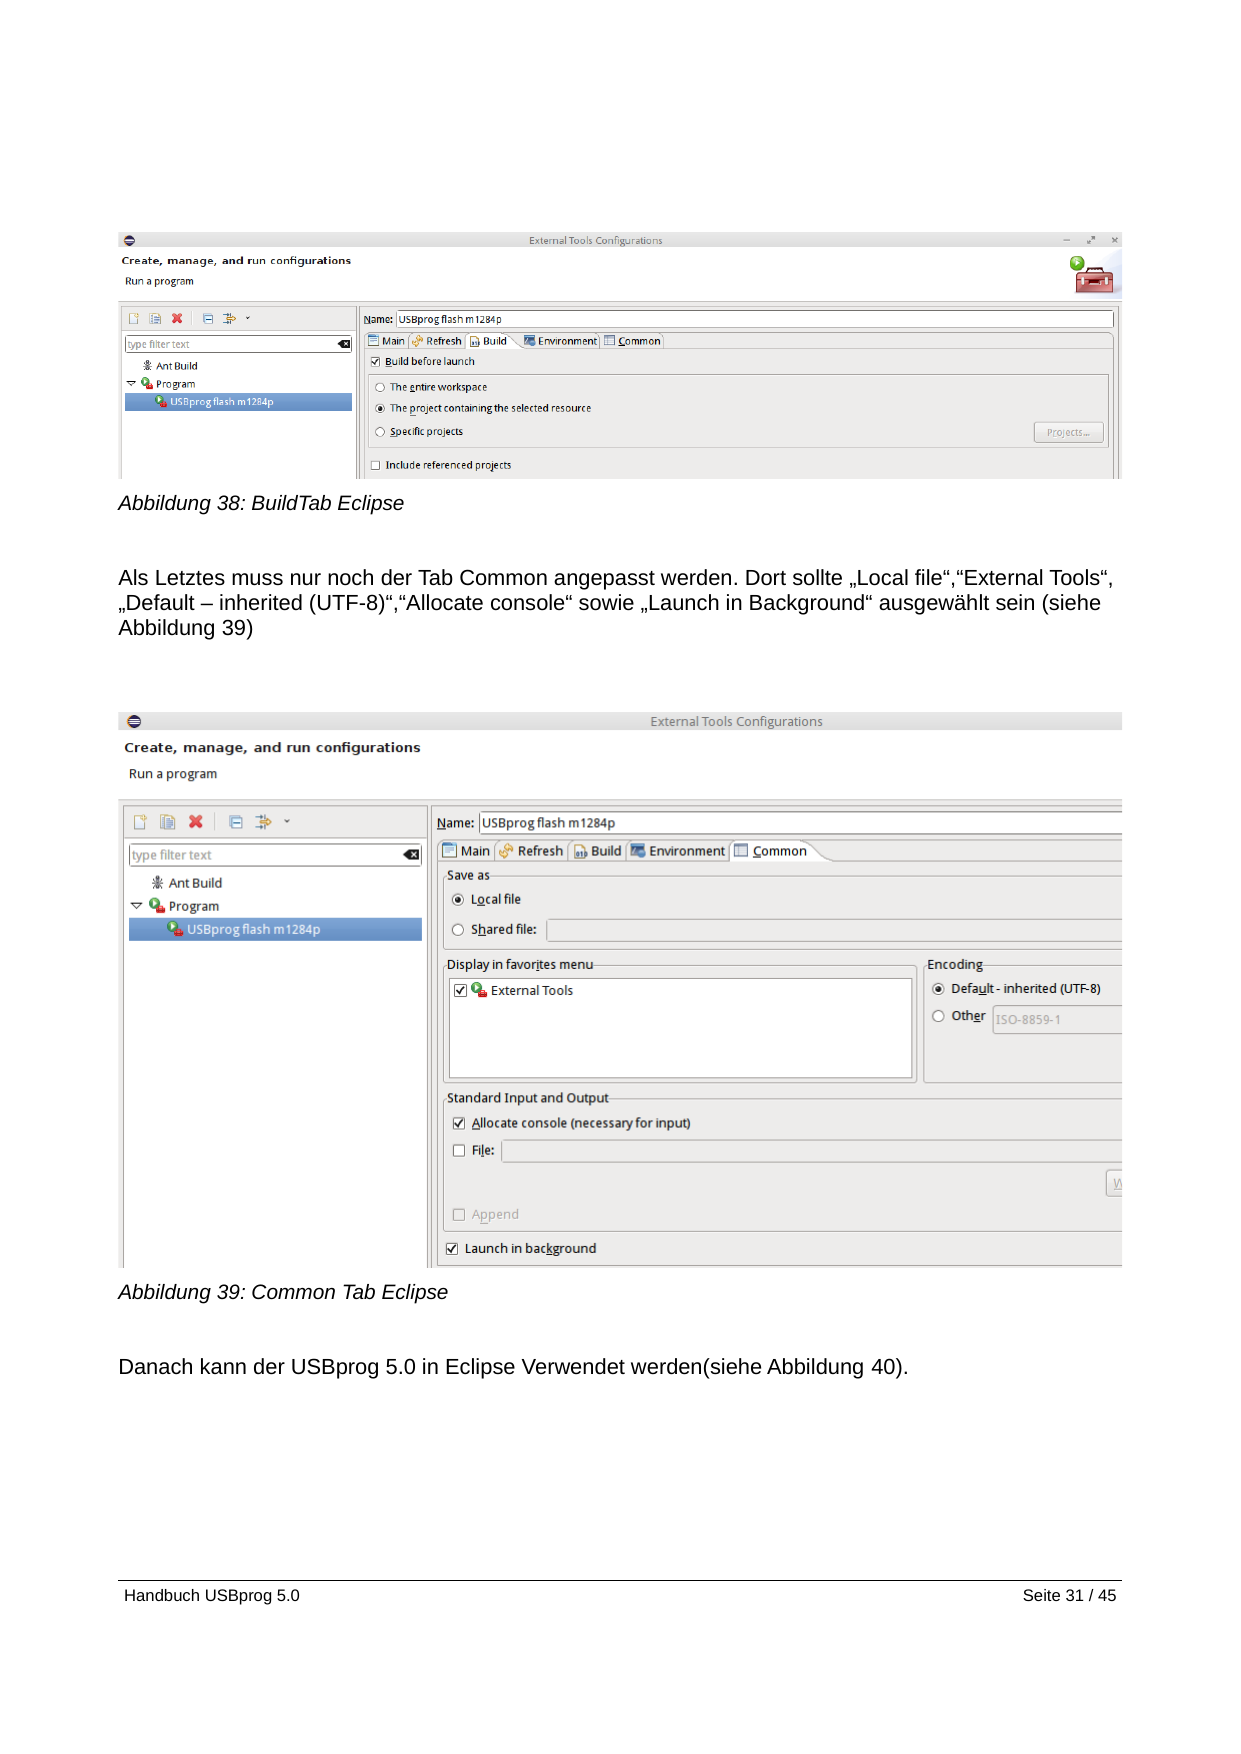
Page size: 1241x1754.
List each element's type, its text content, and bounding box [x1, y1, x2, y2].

text Abbildung 38: BuildTab Eclipse [118, 479, 1122, 514]
text Abbildung 39: Common Tab Eclipse [118, 1268, 1122, 1303]
text Als Letztes muss nur noch der Tab Common angepasst werden. Dort sollte „Local file“,“External Tools“, „Default – inherited (UTF-8)“,“Allocate console“ sowie „Launch in Background“ ausgewählt sein (siehe Abbildung 39) [118, 564, 1122, 640]
text Danach kann der USBprog 5.0 in Eclipse Verwendet werden(siehe Abbildung 40). [118, 1354, 1122, 1379]
picture [118, 712, 1123, 1268]
picture [118, 232, 1123, 479]
